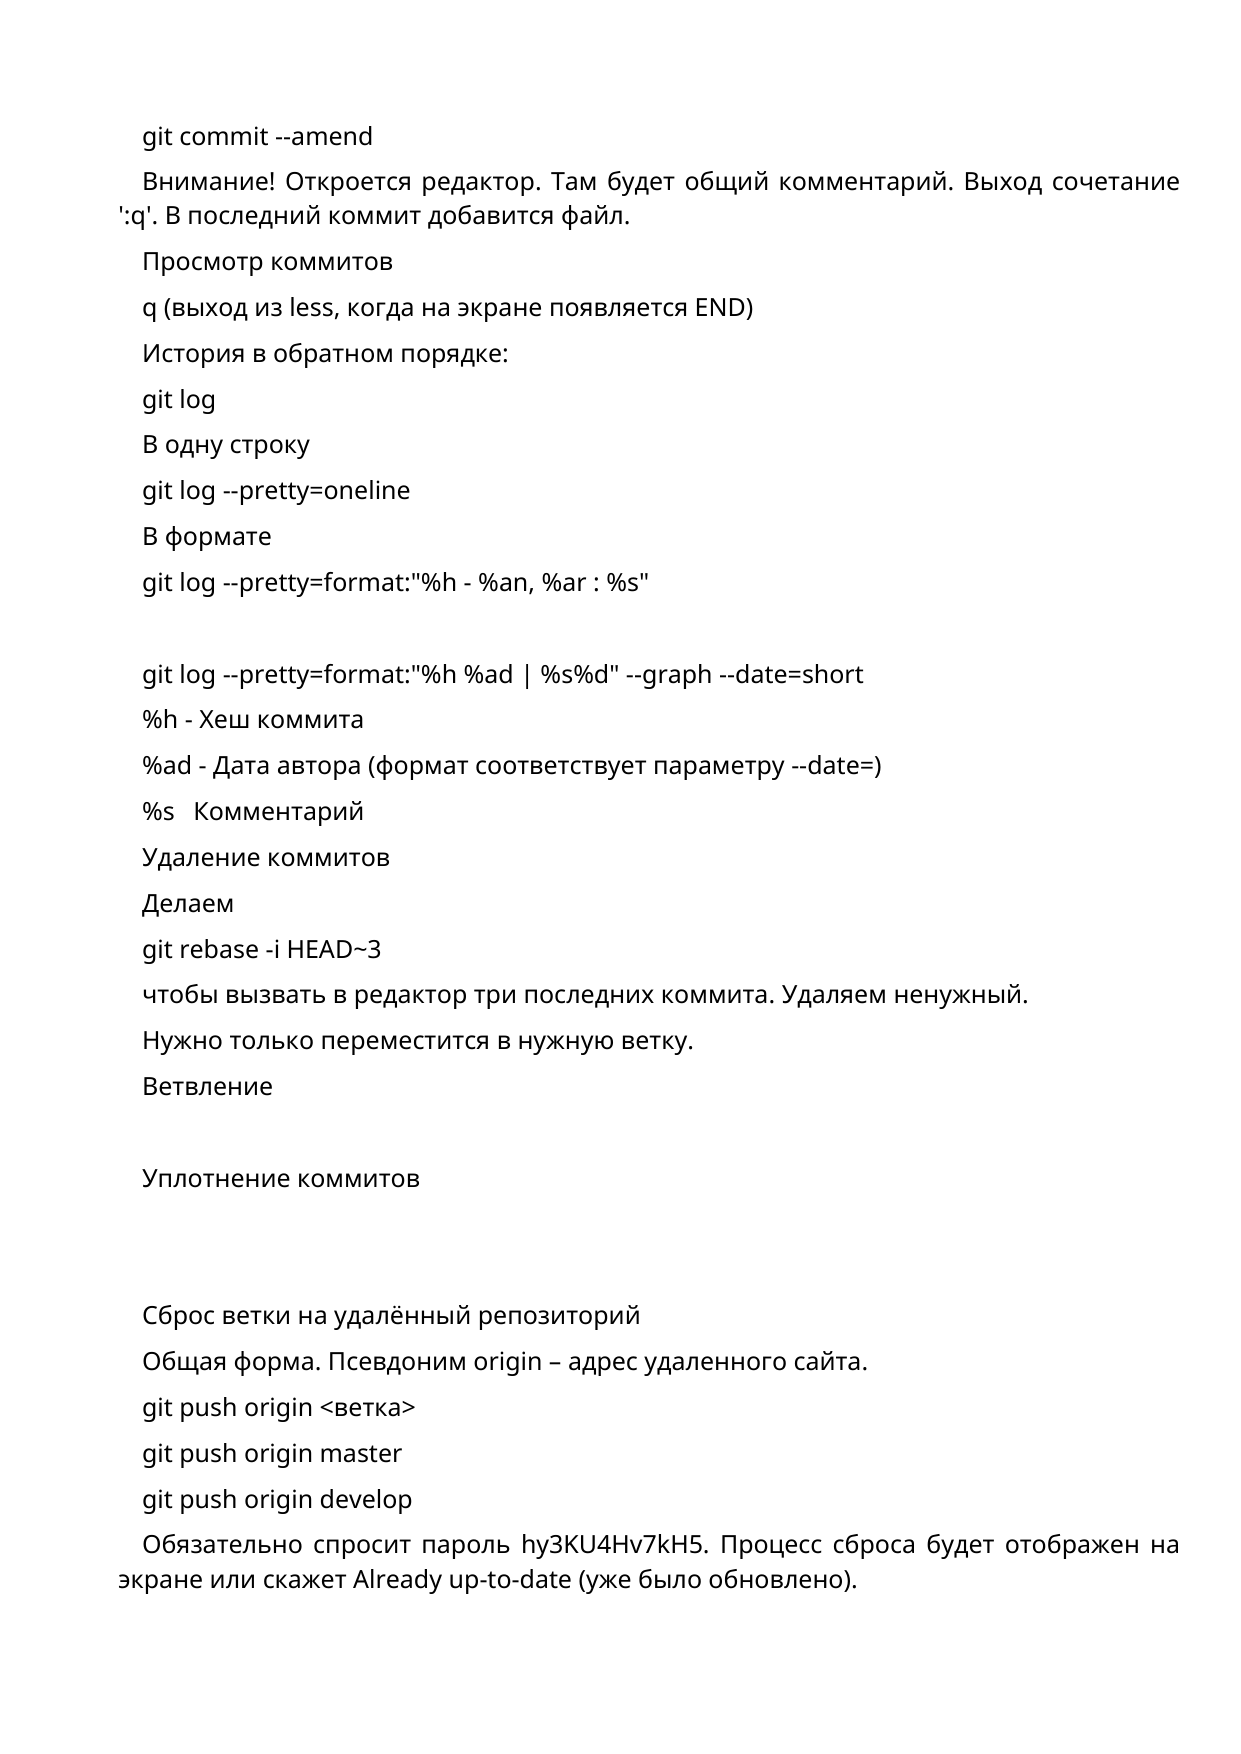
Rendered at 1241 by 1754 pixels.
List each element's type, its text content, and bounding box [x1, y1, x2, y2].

text %s Комментарий [118, 794, 1181, 828]
text git rebase -i HEAD~3 [118, 931, 1181, 965]
text %h - Хеш коммита [118, 702, 1181, 736]
text Делаем [118, 886, 1181, 919]
text История в обратном порядке: [118, 336, 1181, 369]
text Внимание! Откроется редактор. Там будет общий комментарий. Выход сочетание ':q'. В последний коммит добавится файл. [118, 164, 1181, 232]
text чтобы вызвать в редактор три последних коммита. Удаляем ненужный. [118, 977, 1181, 1011]
text git push origin <ветка> [118, 1390, 1181, 1424]
text В одну строку [118, 427, 1181, 461]
text git commit --amend [118, 118, 1181, 152]
text Уплотнение коммитов [118, 1161, 1181, 1194]
text В формате [118, 519, 1181, 553]
text q (выход из less, когда на экране появляется END) [118, 290, 1181, 324]
text git log --pretty=oneline [118, 473, 1181, 507]
text Общая форма. Псевдоним origin – адрес удаленного сайта. [118, 1344, 1181, 1378]
text git push origin develop [118, 1481, 1181, 1515]
text Удаление коммитов [118, 840, 1181, 874]
text Обязательно спросит пароль hy3KU4Hv7kH5. Процесс сброса будет отображен на экране или скажет Already up-to-date (уже было обновлено). [118, 1527, 1181, 1595]
text Сброс ветки на удалённый репозиторий [118, 1298, 1181, 1332]
text Ветвление [118, 1069, 1181, 1103]
text %ad - Дата автора (формат соответствует параметру --date=) [118, 748, 1181, 782]
text git log [118, 381, 1181, 415]
text Просмотр коммитов [118, 244, 1181, 278]
text git push origin master [118, 1436, 1181, 1469]
text git log --pretty=format:"%h - %an, %ar : %s" [118, 565, 1181, 599]
text git log --pretty=format:"%h %ad | %s%d" --graph --date=short [118, 656, 1181, 690]
text Нужно только переместится в нужную ветку. [118, 1023, 1181, 1057]
